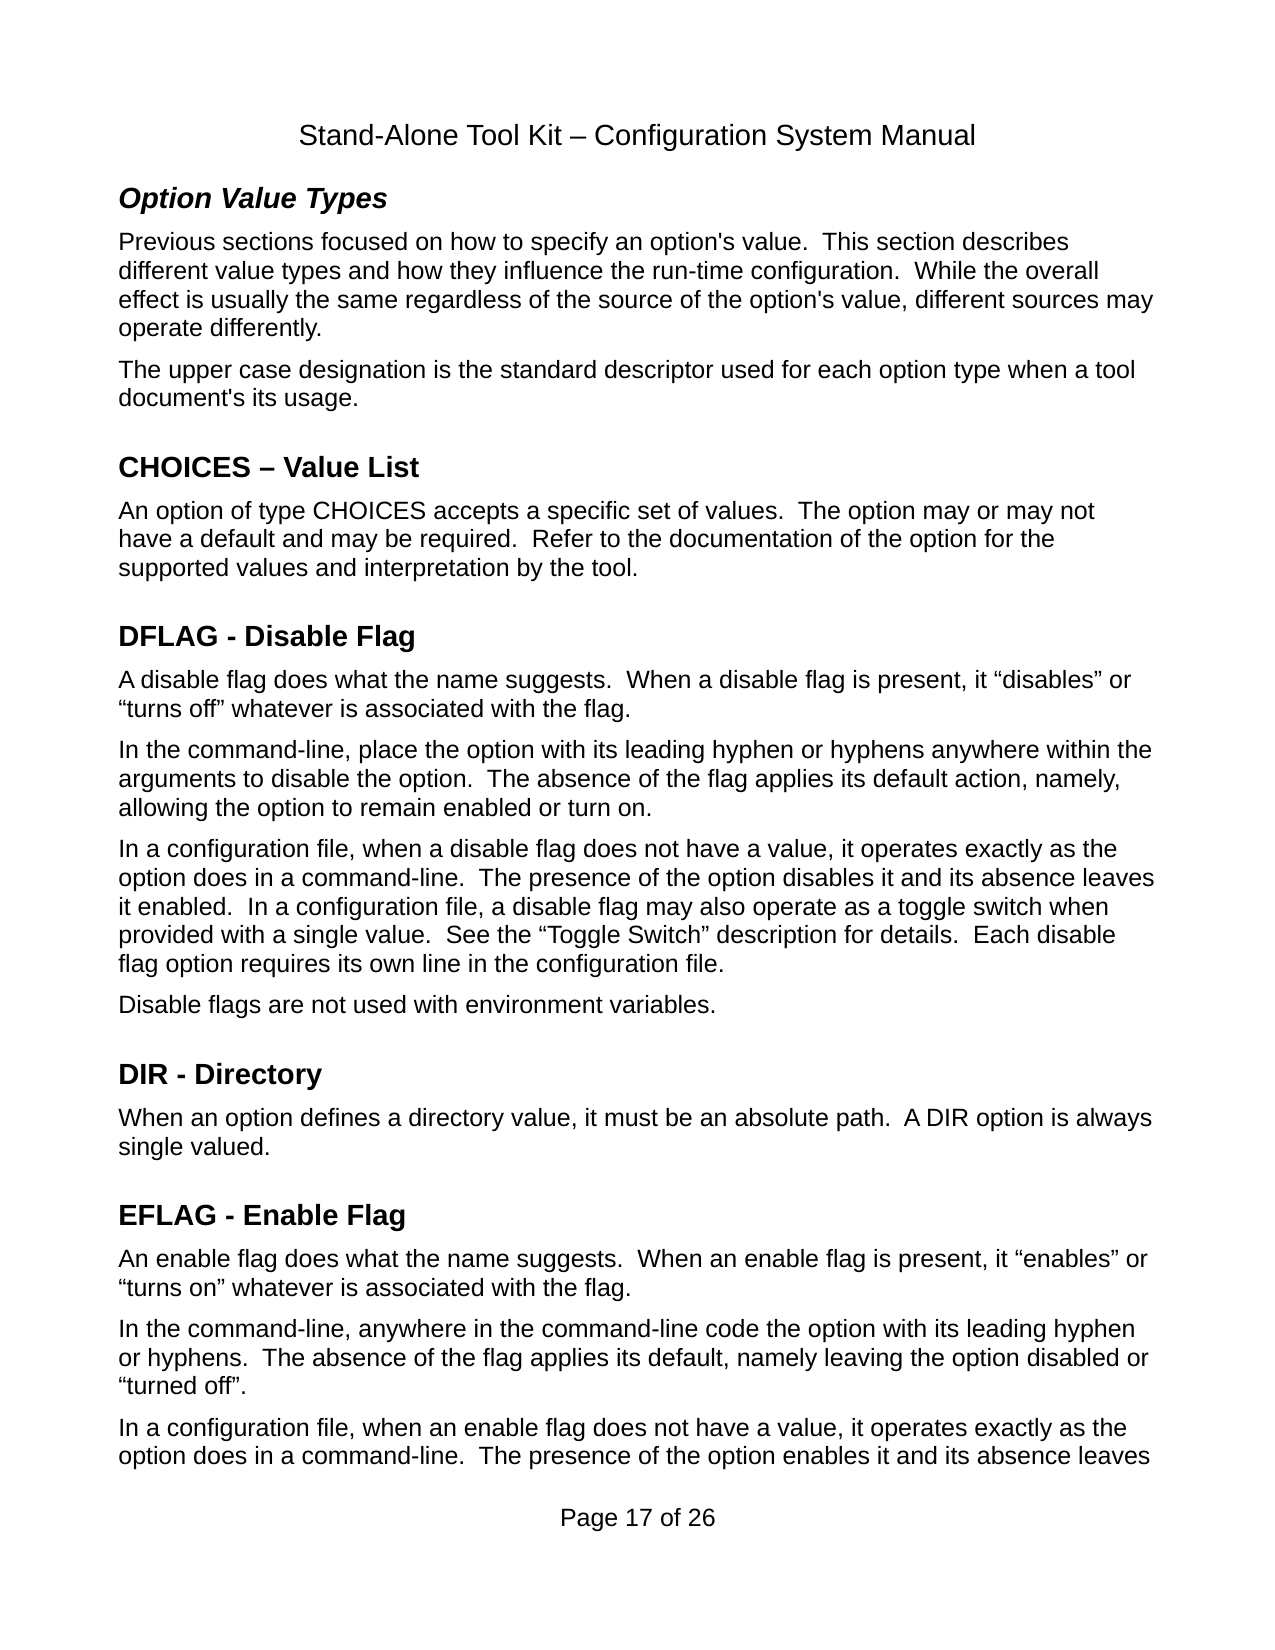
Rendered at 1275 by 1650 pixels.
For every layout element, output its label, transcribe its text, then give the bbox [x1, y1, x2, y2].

subtitle DIR - Directory [118, 1057, 1157, 1090]
text When an option defines a directory value, it must be an absolute path. A DIR option is always single valued. [118, 1103, 1157, 1160]
text In the command-line, anywhere in the command-line code the option with its leading hyphen or hyphens. The absence of the flag applies its default, namely leaving the option disabled or “turned off”. [118, 1314, 1157, 1400]
subtitle DFLAG - Disable Flag [118, 619, 1157, 653]
text In the command-line, place the option with its leading hyphen or hyphens anywhere within the arguments to disable the option. The absence of the flag applies its default action, namely, allowing the option to remain enabled or turn on. [118, 736, 1157, 822]
text A disable flag does what the name suggests. When a disable flag is present, it “disables” or “turns off” whatever is associated with the flag. [118, 666, 1157, 723]
subtitle EFLAG - Enable Flag [118, 1198, 1157, 1231]
text Previous sections focused on how to specify an option's value. This section describes different value types and how they influence the run-time configuration. While the overall effect is usually the same regardless of the source of the option's value, different sources may operate differently. [118, 227, 1157, 342]
text The upper case designation is the standard descriptor used for each option type when a tool document's its usage. [118, 355, 1157, 412]
text Disable flags are not used with environment variables. [118, 991, 1157, 1019]
text In a configuration file, when an enable flag does not have a value, it operates exactly as the option does in a command-line. The presence of the option enables it and its absence leaves [118, 1413, 1157, 1470]
subtitle CHOICES – Value List [118, 450, 1157, 483]
text In a configuration file, when a disable flag does not have a value, it operates exactly as the option does in a command-line. The presence of the option disables it and its absence leaves it enabled. In a configuration file, a disable flag may also operate as a toggle switch when provided with a single value. See the “Toggle Switch” description for details. Each disable flag option requires its own line in the configuration file. [118, 834, 1157, 978]
text An option of type CHOICES accepts a specific set of values. The option may or may not have a default and may be required. Refer to the documentation of the option for the supported values and interpretation by the tool. [118, 496, 1157, 582]
subtitle Option Value Types [118, 181, 1157, 215]
text An enable flag does what the name suggests. When an enable flag is present, it “enables” or “turns on” whatever is associated with the flag. [118, 1244, 1157, 1301]
